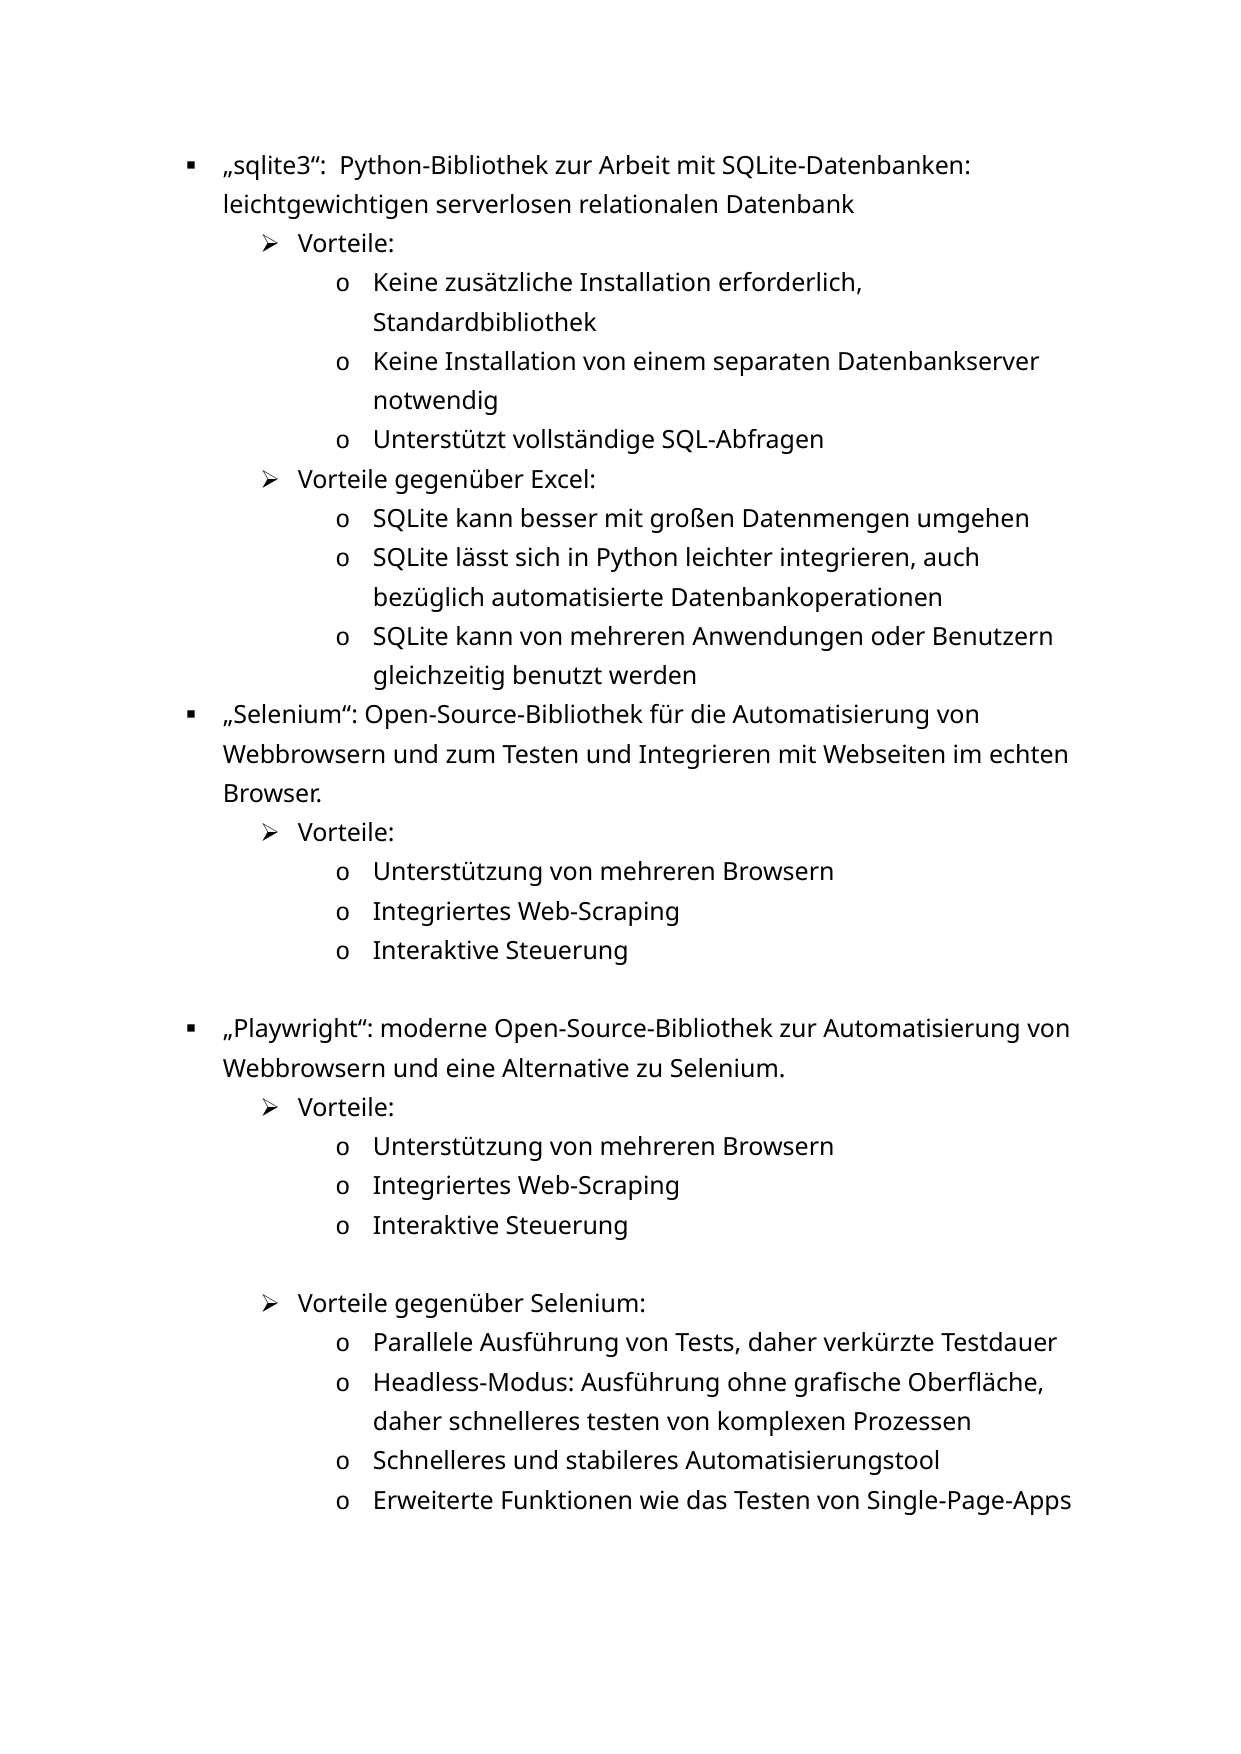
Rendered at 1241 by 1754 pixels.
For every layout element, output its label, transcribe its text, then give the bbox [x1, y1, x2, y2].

list Integriertes Web-Scraping [335, 1168, 1093, 1202]
list Keine Installation von einem separaten Datenbankserver notwendig [335, 344, 1093, 417]
list Parallele Ausführung von Tests, daher verkürzte Testdauer [335, 1325, 1093, 1359]
list Unterstützung von mehreren Browsern [335, 1129, 1093, 1163]
list Vorteile: [260, 226, 1093, 260]
list „Playwright“: moderne Open-Source-Bibliothek zur Automatisierung von Webbrowsern und eine Alternative zu Selenium. [185, 1011, 1093, 1084]
list Keine zusätzliche Installation erforderlich, Standardbibliothek [335, 265, 1093, 338]
list Integriertes Web-Scraping [335, 893, 1093, 927]
list Erweiterte Funktionen wie das Testen von Single-Page-Apps [335, 1482, 1093, 1517]
list Headless-Modus: Ausführung ohne grafische Oberfläche, daher schnelleres testen von komplexen Prozessen [335, 1364, 1093, 1438]
list SQLite kann von mehreren Anwendungen oder Benutzern gleichzeitig benutzt werden [335, 619, 1093, 692]
list Vorteile: [260, 1089, 1093, 1123]
list Unterstützung von mehreren Browsern [335, 854, 1093, 888]
list Vorteile gegenüber Selenium: [260, 1286, 1093, 1320]
list SQLite kann besser mit großen Datenmengen umgehen [335, 501, 1093, 535]
list Vorteile: [260, 815, 1093, 849]
list Vorteile gegenüber Excel: [260, 462, 1093, 496]
list Interaktive Steuerung [335, 933, 1093, 967]
list „Selenium“: Open-Source-Bibliothek für die Automatisierung von Webbrowsern und zum Testen und Integrieren mit Webseiten im echten Browser. [185, 697, 1093, 809]
list Interaktive Steuerung [335, 1207, 1093, 1242]
list SQLite lässt sich in Python leichter integrieren, auch bezüglich automatisierte Datenbankoperationen [335, 540, 1093, 613]
list „sqlite3“: Python-Bibliothek zur Arbeit mit SQLite-Datenbanken: leichtgewichtigen serverlosen relationalen Datenbank [185, 148, 1093, 221]
list Unterstützt vollständige SQL-Abfragen [335, 422, 1093, 456]
list Schnelleres und stabileres Automatisierungstool [335, 1443, 1093, 1477]
